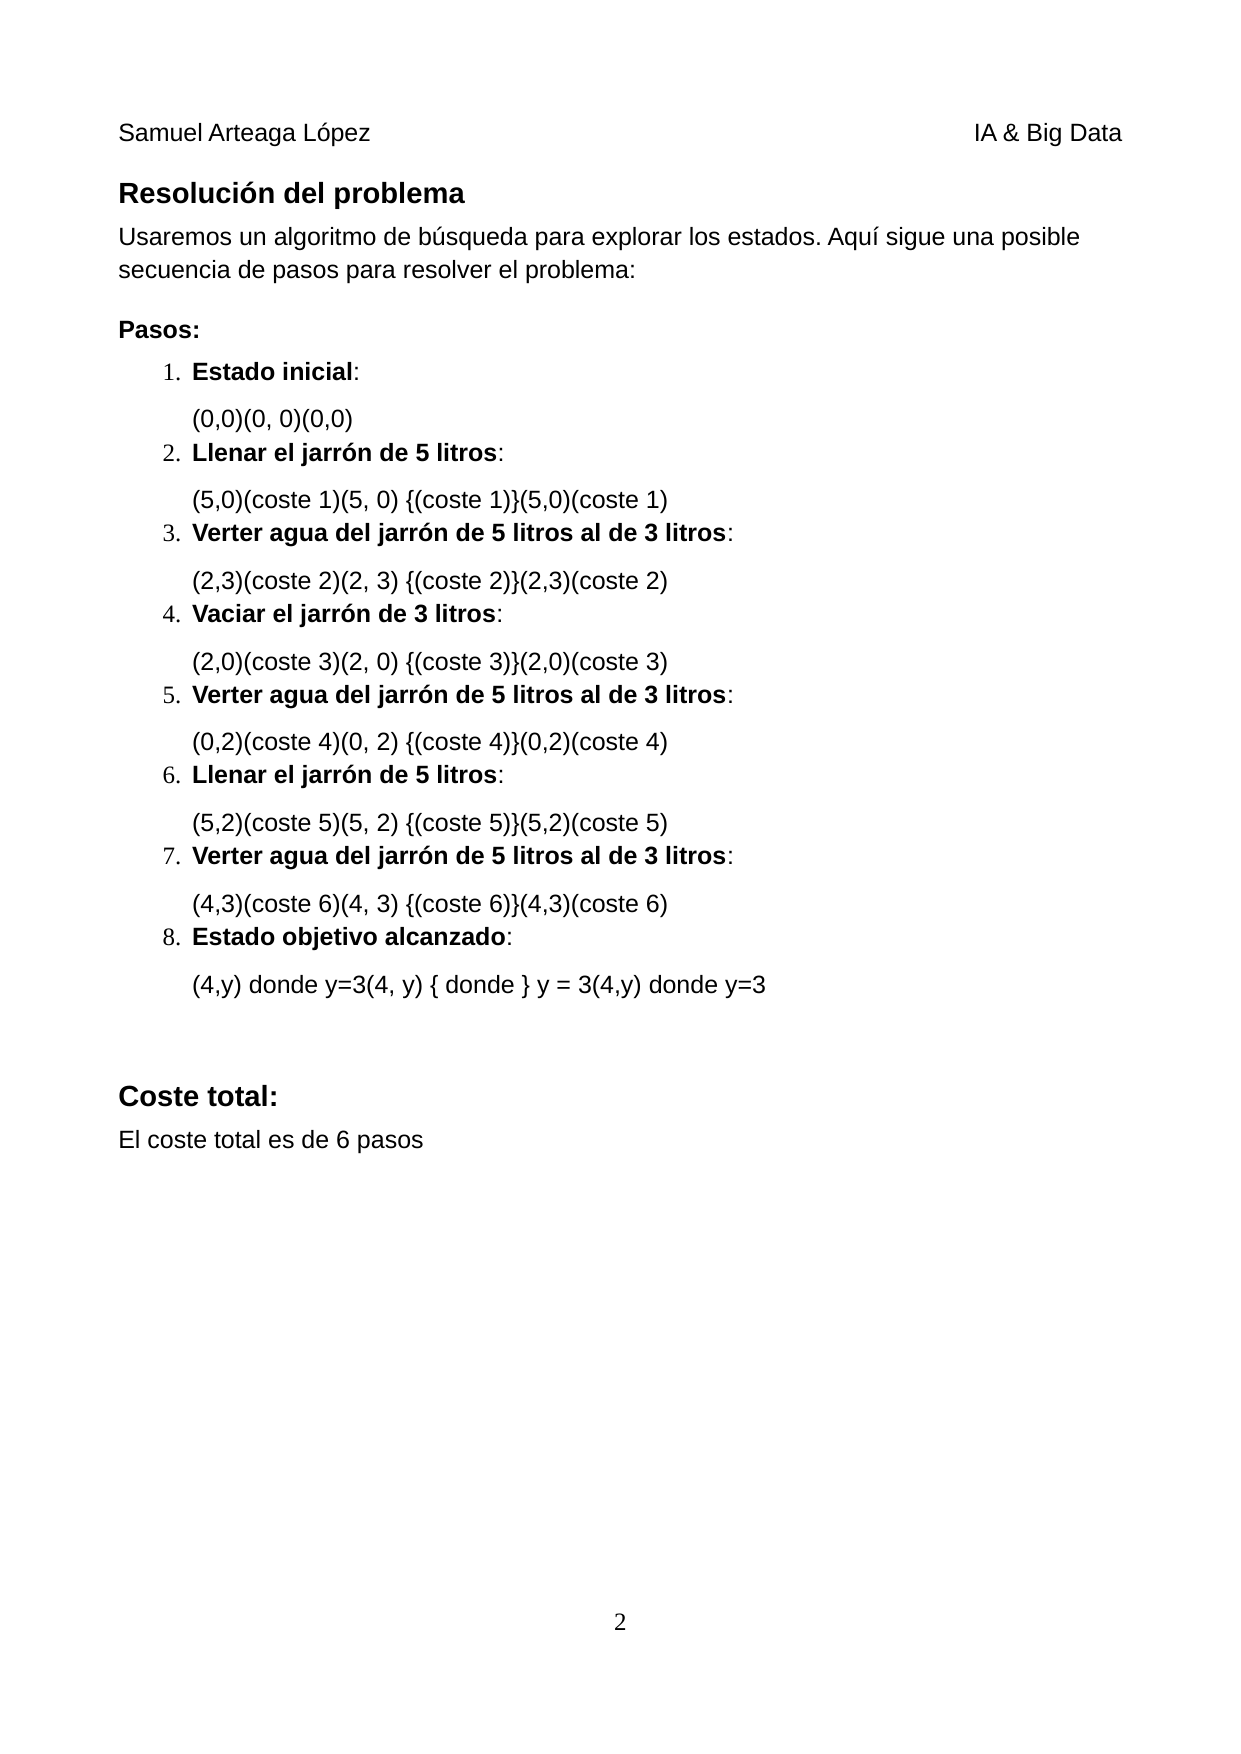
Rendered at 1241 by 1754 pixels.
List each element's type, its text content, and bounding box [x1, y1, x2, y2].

list Estado objetivo alcanzado: [162, 922, 1122, 951]
list Verter agua del jarrón de 5 litros al de 3 litros: [162, 518, 1122, 547]
list (4,y) donde y=3(4, y) { donde } y = 3(4,y) donde y=3 [162, 969, 1122, 998]
list (4,3)(coste 6)(4, 3) {(coste 6)}(4,3)(coste 6) [162, 889, 1122, 918]
list Estado inicial: [162, 357, 1122, 386]
subtitle Resolución del problema [118, 176, 1122, 210]
list Verter agua del jarrón de 5 litros al de 3 litros: [162, 680, 1122, 708]
subtitle Pasos: [118, 316, 1122, 344]
subtitle Coste total: [118, 1079, 1122, 1113]
list Vaciar el jarrón de 3 litros: [162, 599, 1122, 628]
list (5,0)(coste 1)(5, 0) {(coste 1)}(5,0)(coste 1) [162, 485, 1122, 514]
list (5,2)(coste 5)(5, 2) {(coste 5)}(5,2)(coste 5) [162, 808, 1122, 837]
list (0,0)(0, 0)(0,0) [162, 404, 1122, 433]
list (0,2)(coste 4)(0, 2) {(coste 4)}(0,2)(coste 4) [162, 727, 1122, 756]
text El coste total es de 6 pasos [118, 1125, 1122, 1154]
list (2,3)(coste 2)(2, 3) {(coste 2)}(2,3)(coste 2) [162, 566, 1122, 595]
list Llenar el jarrón de 5 litros: [162, 437, 1122, 466]
list (2,0)(coste 3)(2, 0) {(coste 3)}(2,0)(coste 3) [162, 647, 1122, 675]
list Llenar el jarrón de 5 litros: [162, 760, 1122, 789]
list Verter agua del jarrón de 5 litros al de 3 litros: [162, 841, 1122, 870]
text Usaremos un algoritmo de búsqueda para explorar los estados. Aquí sigue una posible secuencia de pasos para resolver el problema: [118, 222, 1122, 284]
